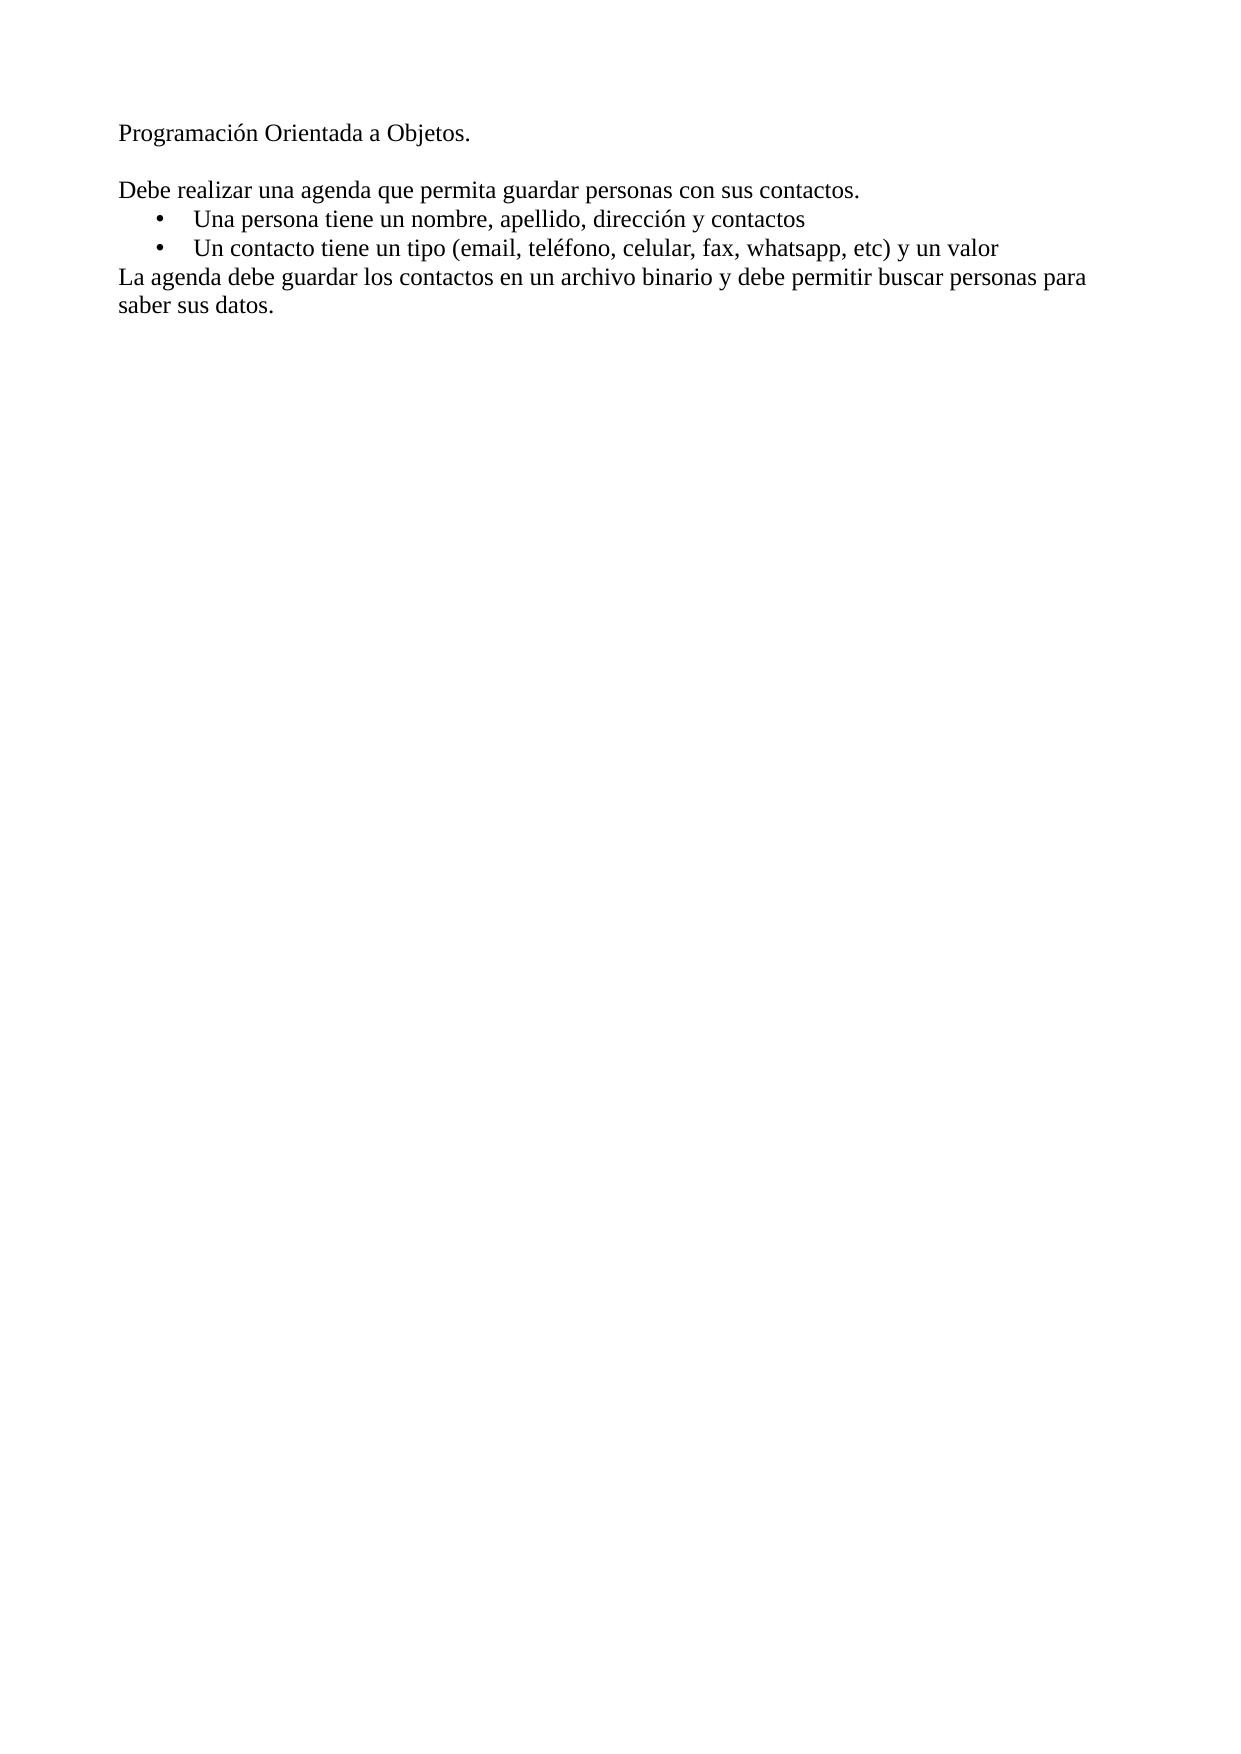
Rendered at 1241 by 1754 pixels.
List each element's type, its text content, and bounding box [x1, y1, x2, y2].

list Una persona tiene un nombre, apellido, dirección y contactos [156, 204, 1122, 233]
text Debe realizar una agenda que permita guardar personas con sus contactos. [118, 176, 1122, 204]
list Un contacto tiene un tipo (email, teléfono, celular, fax, whatsapp, etc) y un valor [156, 233, 1122, 262]
text Programación Orientada a Objetos. [118, 118, 1122, 147]
text La agenda debe guardar los contactos en un archivo binario y debe permitir buscar personas para saber sus datos. [118, 262, 1122, 319]
